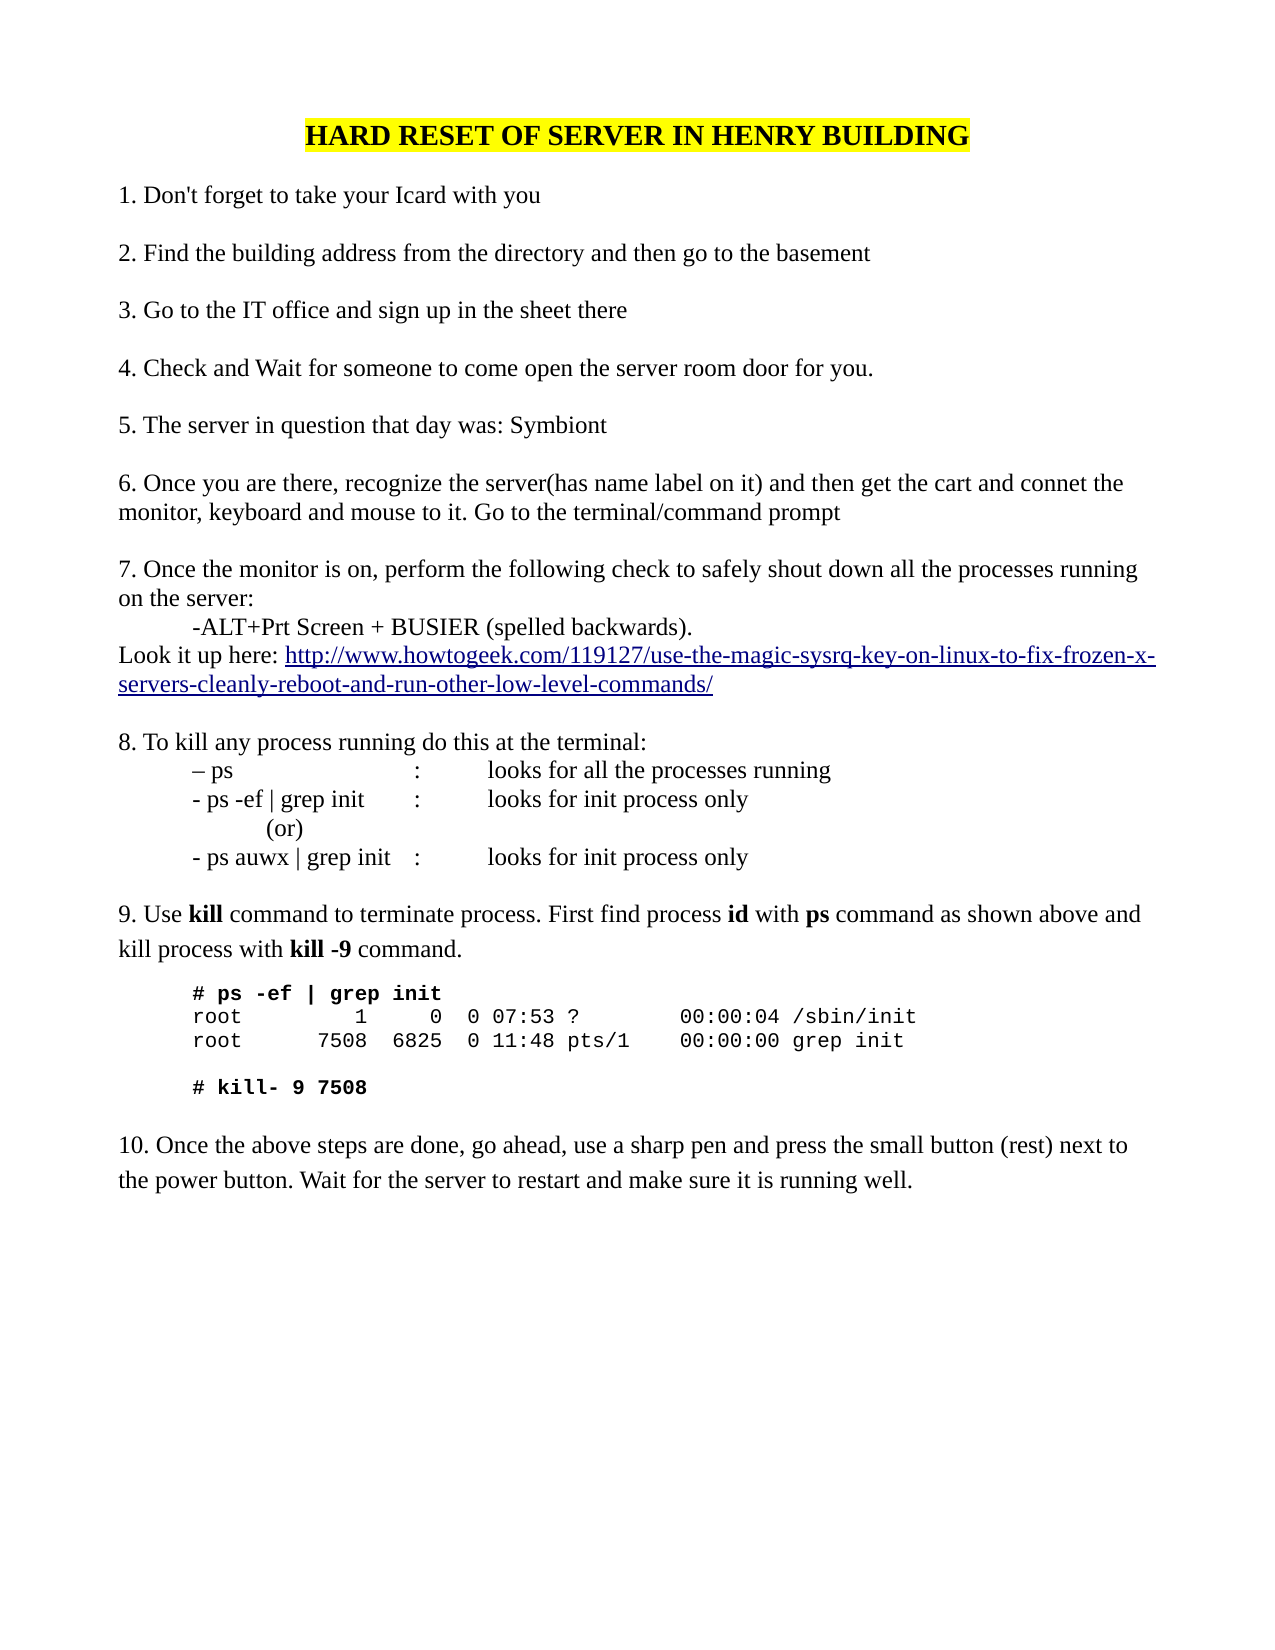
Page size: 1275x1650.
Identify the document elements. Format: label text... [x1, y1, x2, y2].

text 10. Once the above steps are done, go ahead, use a sharp pen and press the small button (rest) next to the power button. Wait for the server to restart and make sure it is running well. [118, 1130, 1157, 1194]
text 3. Go to the IT office and sign up in the sheet there [118, 295, 1157, 324]
text 1. Don't forget to take your Icard with you [118, 180, 1157, 209]
text root 7508 6825 0 11:48 pts/1 00:00:00 grep init [192, 1030, 1157, 1054]
text HARD RESET OF SERVER IN HENRY BUILDING [118, 118, 1157, 152]
text root 1 0 0 07:53 ? 00:00:04 /sbin/init [192, 1006, 1157, 1030]
text 6. Once you are there, recognize the server(has name label on it) and then get the cart and connet the monitor, keyboard and mouse to it. Go to the terminal/command prompt [118, 468, 1157, 525]
text 7. Once the monitor is on, perform the following check to safely shout down all the processes running on the server: [118, 554, 1157, 612]
text – ps : looks for all the processes running [118, 755, 1157, 784]
text 4. Check and Wait for someone to come open the server room door for you. [118, 353, 1157, 382]
text # kill- 9 7508 [192, 1077, 1157, 1101]
text -ALT+Prt Screen + BUSIER (spelled backwards). [118, 612, 1157, 640]
text 8. To kill any process running do this at the terminal: [118, 727, 1157, 755]
text 9. Use kill command to terminate process. First find process id with ps command as shown above and kill process with kill -9 command. [118, 899, 1157, 962]
text - ps auwx | grep init : looks for init process only [118, 842, 1157, 870]
text Look it up here: http://www.howtogeek.com/119127/use-the-magic-sysrq-key-on-linux-to-fix-frozen-x-servers-cleanly-reboot-and-run-other-low-level-commands/ [118, 640, 1157, 698]
text (or) [118, 813, 1157, 842]
text 5. The server in question that day was: Symbiont [118, 410, 1157, 439]
text - ps -ef | grep init : looks for init process only [118, 784, 1157, 813]
text 2. Find the building address from the directory and then go to the basement [118, 238, 1157, 267]
text # ps -ef | grep init [192, 983, 1157, 1006]
